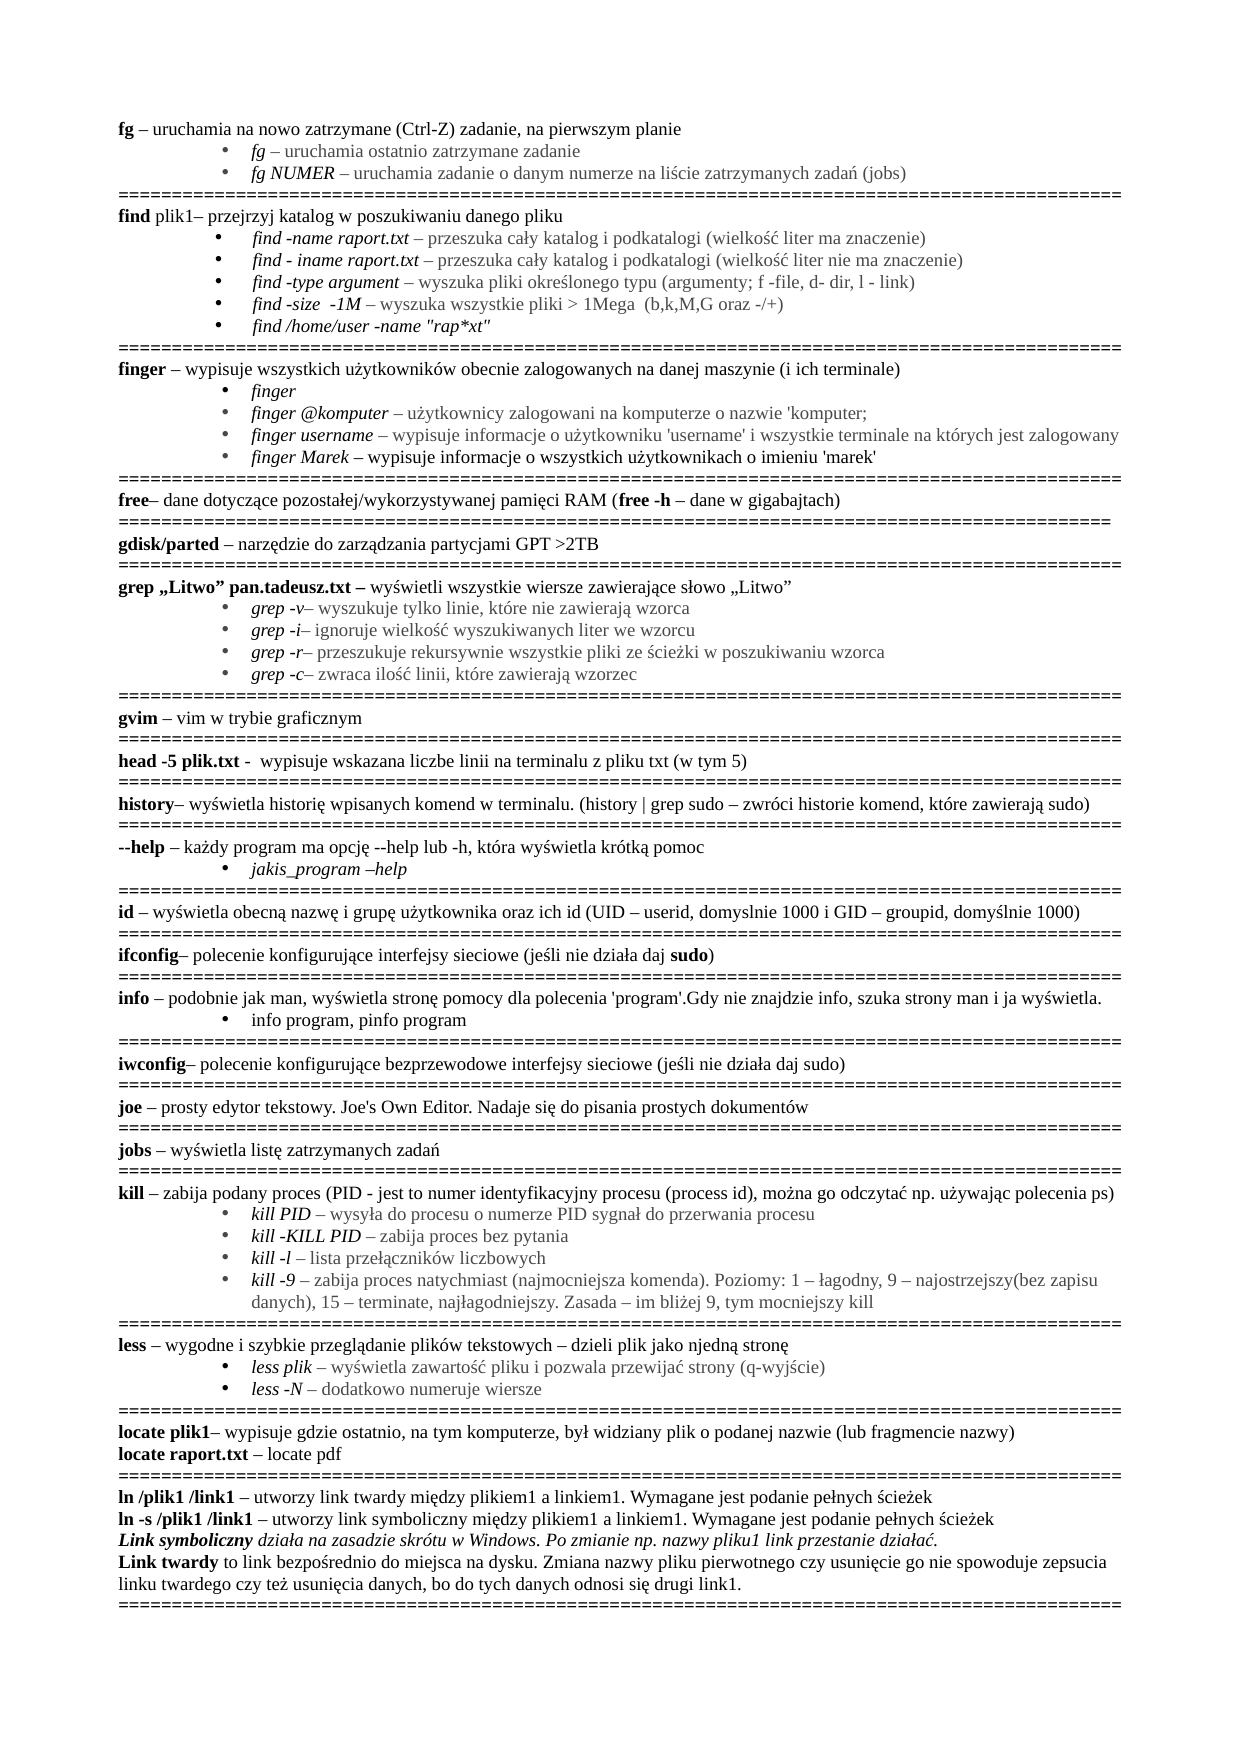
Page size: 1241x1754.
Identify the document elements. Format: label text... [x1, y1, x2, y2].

subtitle ifconfig– polecenie konfigurujące interfejsy sieciowe (jeśli nie działa daj sudo) [118, 944, 1122, 966]
list finger [222, 380, 1122, 402]
list ============================================================================================== [118, 554, 1122, 576]
list jakis_program –help [222, 857, 1122, 879]
list ============================================================================================== [118, 1400, 1122, 1421]
list ============================================================================================== [118, 966, 1122, 987]
list Link symboliczny działa na zasadzie skrótu w Windows. Po zmianie np. nazwy pliku1 link przestanie działać. [118, 1529, 1122, 1551]
list Link twardy to link bezpośrednio do miejsca na dysku. Zmiana nazwy pliku pierwotnego czy usunięcie go nie spowoduje zepsucia linku twardego czy też usunięcia danych, bo do tych danych odnosi się drugi link1. [118, 1551, 1122, 1594]
list kill -l – lista przełączników liczbowych [222, 1247, 1122, 1269]
list ============================================================================================== [118, 685, 1122, 707]
subtitle free– dane dotyczące pozostałej/wykorzystywanej pamięci RAM (free -h – dane w gigabajtach) [118, 489, 1122, 511]
list find -name raport.txt – przeszuka cały katalog i podkatalogi (wielkość liter ma znaczenie) [215, 227, 1122, 249]
list ============================================================================================== [118, 1464, 1122, 1486]
subtitle locate raport.txt – locate pdf [118, 1443, 1122, 1464]
list find /home/user -name "rap*xt" [215, 315, 1122, 337]
list ============================================================================================== [118, 184, 1122, 205]
list fg NUMER – uruchamia zadanie o danym numerze na liście zatrzymanych zadań (jobs) [222, 162, 1122, 184]
subtitle iwconfig– polecenie konfigurujące bezprzewodowe interfejsy sieciowe (jeśli nie działa daj sudo) [118, 1052, 1122, 1074]
list grep -c– zwraca ilość linii, które zawierają wzorzec [222, 663, 1122, 685]
list find - iname raport.txt – przeszuka cały katalog i podkatalogi (wielkość liter nie ma znaczenie) [215, 249, 1122, 271]
list kill -KILL PID – zabija proces bez pytania [222, 1225, 1122, 1247]
subtitle less – wygodne i szybkie przeglądanie plików tekstowych – dzieli plik jako njedną stronę [118, 1334, 1122, 1356]
list ============================================================================================== [118, 1313, 1122, 1334]
list grep -r– przeszukuje rekursywnie wszystkie pliki ze ścieżki w poszukiwaniu wzorca [222, 641, 1122, 663]
list ============================================================================================= [118, 511, 1122, 532]
subtitle id – wyświetla obecną nazwę i grupę użytkownika oraz ich id (UID – userid, domyslnie 1000 i GID – groupid, domyślnie 1000) [118, 901, 1122, 923]
subtitle history– wyświetla historię wpisanych komend w terminalu. (history | grep sudo – zwróci historie komend, które zawierają sudo) [118, 793, 1122, 814]
subtitle find plik1– przejrzyj katalog w poszukiwaniu danego pliku [118, 205, 1122, 227]
subtitle fg – uruchamia na nowo zatrzymane (Ctrl-Z) zadanie, na pierwszym planie [118, 118, 1122, 140]
list finger Marek – wypisuje informacje o wszystkich użytkownikach o imieniu 'marek' [222, 446, 1122, 468]
list grep -i– ignoruje wielkość wyszukiwanych liter we wzorcu [222, 619, 1122, 641]
list find -size -1M – wyszuka wszystkie pliki > 1Mega (b,k,M,G oraz -/+) [215, 293, 1122, 315]
list less -N – dodatkowo numeruje wiersze [222, 1378, 1122, 1400]
subtitle --help – każdy program ma opcję --help lub -h, która wyświetla krótką pomoc [118, 836, 1122, 857]
subtitle kill – zabija podany proces (PID - jest to numer identyfikacyjny procesu (process id), można go odczytać np. używając polecenia ps) [118, 1182, 1122, 1203]
list ============================================================================================== [118, 814, 1122, 836]
list ============================================================================================== [118, 1117, 1122, 1139]
list grep -v– wyszukuje tylko linie, które nie zawierają wzorca [222, 597, 1122, 619]
subtitle ln -s /plik1 /link1 – utworzy link symboliczny między plikiem1 a linkiem1. Wymagane jest podanie pełnych ścieżek [118, 1508, 1122, 1529]
list kill PID – wysyła do procesu o numerze PID sygnał do przerwania procesu [222, 1203, 1122, 1225]
list ============================================================================================== [118, 1594, 1122, 1616]
list fg – uruchamia ostatnio zatrzymane zadanie [222, 140, 1122, 162]
subtitle info – podobnie jak man, wyświetla stronę pomocy dla polecenia 'program'.Gdy nie znajdzie info, szuka strony man i ja wyświetla. [118, 987, 1122, 1009]
subtitle gvim – vim w trybie graficznym [118, 707, 1122, 728]
subtitle finger – wypisuje wszystkich użytkowników obecnie zalogowanych na danej maszynie (i ich terminale) [118, 358, 1122, 380]
list finger username – wypisuje informacje o użytkowniku 'username' i wszystkie terminale na których jest zalogowany [222, 424, 1122, 446]
list ============================================================================================== [118, 337, 1122, 358]
subtitle jobs – wyświetla listę zatrzymanych zadań [118, 1139, 1122, 1160]
list less plik – wyświetla zawartość pliku i pozwala przewijać strony (q-wyjście) [222, 1356, 1122, 1378]
subtitle head -5 plik.txt - wypisuje wskazana liczbe linii na terminalu z pliku txt (w tym 5) [118, 750, 1122, 771]
list grep „Litwo” pan.tadeusz.txt – wyświetli wszystkie wiersze zawierające słowo „Litwo” [118, 576, 1122, 597]
list ============================================================================================== [118, 771, 1122, 793]
subtitle ln /plik1 /link1 – utworzy link twardy między plikiem1 a linkiem1. Wymagane jest podanie pełnych ścieżek [118, 1486, 1122, 1508]
list finger @komputer – użytkownicy zalogowani na komputerze o nazwie 'komputer; [222, 402, 1122, 424]
list ============================================================================================== [118, 923, 1122, 944]
list ============================================================================================== [118, 728, 1122, 750]
list ============================================================================================== [118, 468, 1122, 489]
list ============================================================================================== [118, 1074, 1122, 1096]
subtitle locate plik1– wypisuje gdzie ostatnio, na tym komputerze, był widziany plik o podanej nazwie (lub fragmencie nazwy) [118, 1421, 1122, 1443]
list kill -9 – zabija proces natychmiast (najmocniejsza komenda). Poziomy: 1 – łagodny, 9 – najostrzejszy(bez zapisu danych), 15 – terminate, najłagodniejszy. Zasada – im bliżej 9, tym mocniejszy kill [222, 1269, 1122, 1313]
subtitle gdisk/parted – narzędzie do zarządzania partycjami GPT >2TB [118, 532, 1122, 554]
list info program, pinfo program [222, 1009, 1122, 1031]
list find -type argument – wyszuka pliki określonego typu (argumenty; f -file, d- dir, l - link) [215, 271, 1122, 293]
list ============================================================================================== [118, 879, 1122, 901]
subtitle joe – prosty edytor tekstowy. Joe's Own Editor. Nadaje się do pisania prostych dokumentów [118, 1096, 1122, 1117]
list ============================================================================================== [118, 1160, 1122, 1182]
list ============================================================================================== [118, 1031, 1122, 1052]
